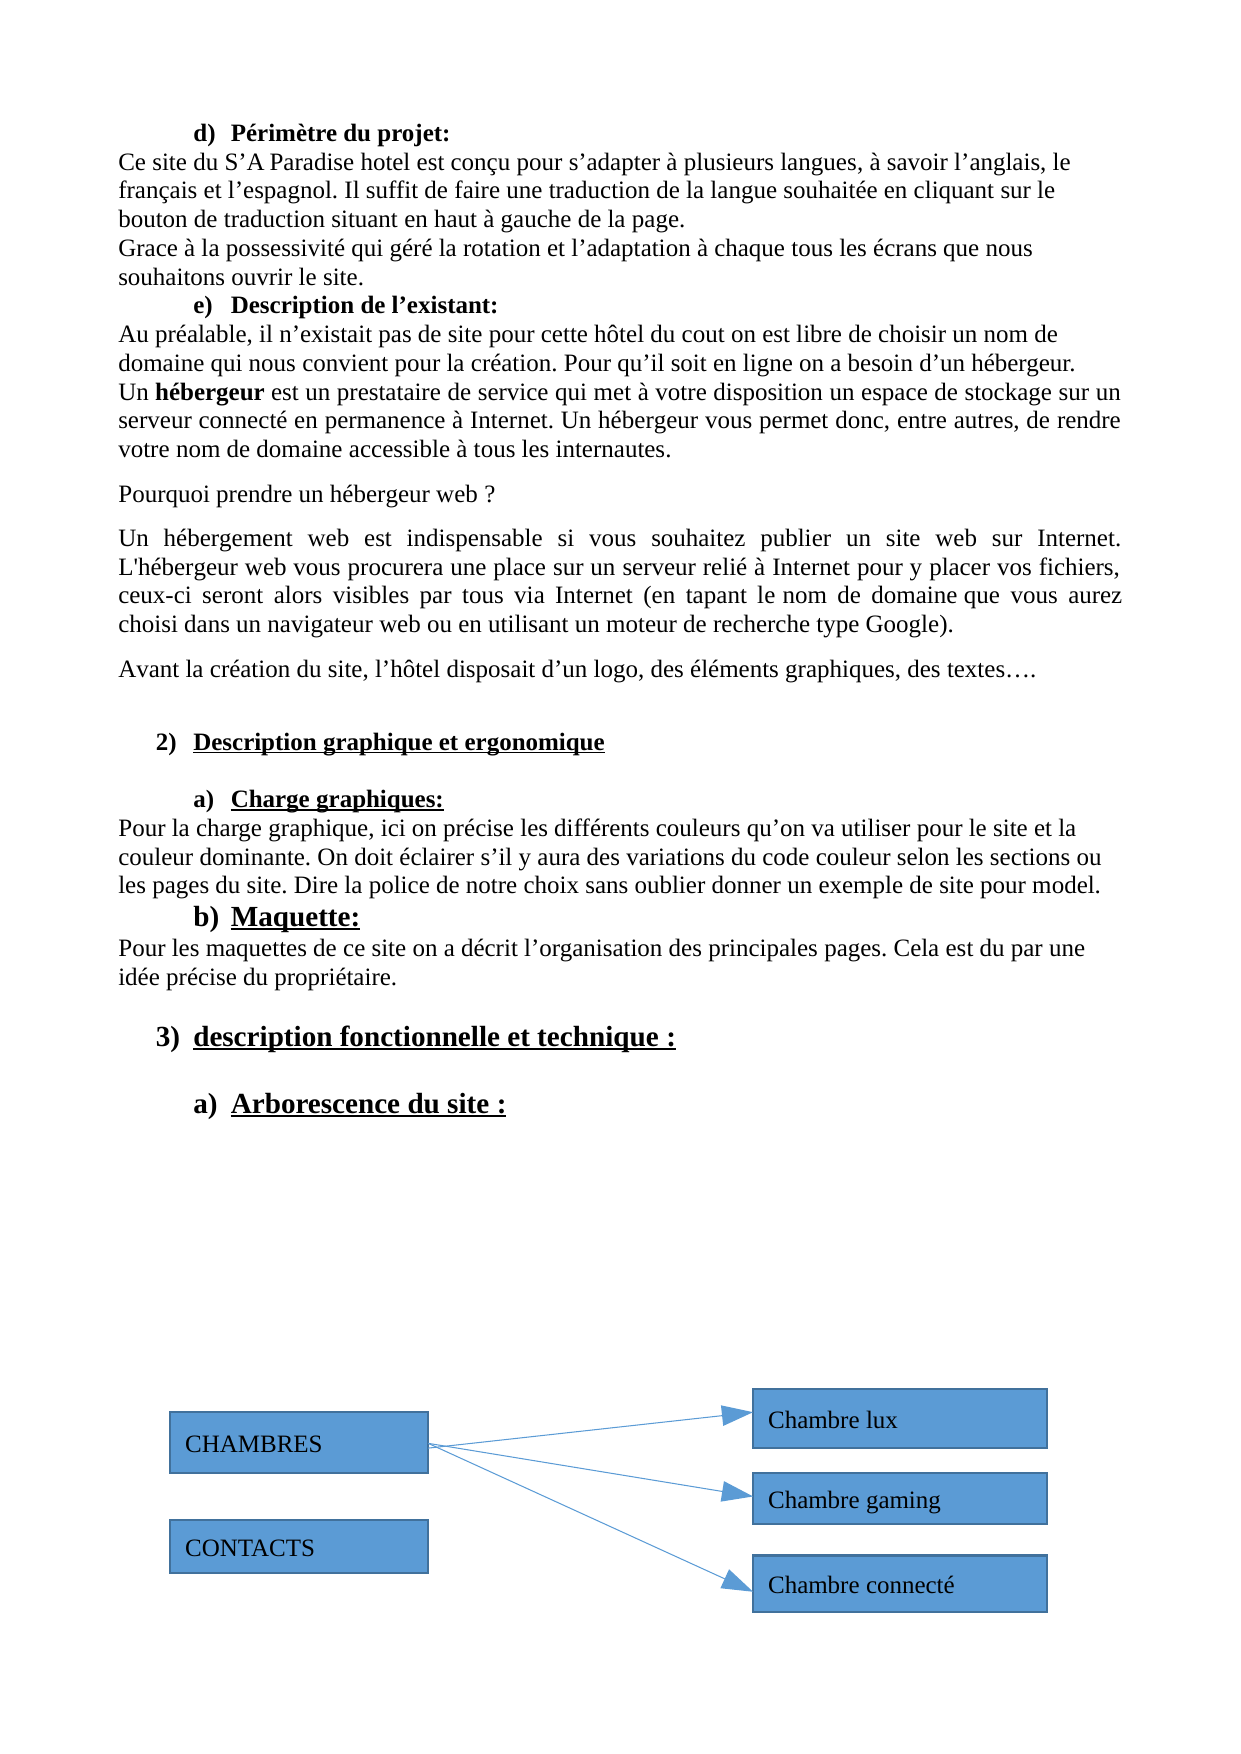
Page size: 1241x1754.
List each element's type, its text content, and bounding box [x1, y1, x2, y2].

text Grace à la possessivité qui géré la rotation et l’adaptation à chaque tous les écrans que nous souhaitons ouvrir le site. [118, 233, 1122, 291]
text Pour la charge graphique, ici on précise les différents couleurs qu’on va utiliser pour le site et la couleur dominante. On doit éclairer s’il y aura des variations du code couleur selon les sections ou les pages du site. Dire la police de notre choix sans oublier donner un exemple de site pour model. [118, 813, 1122, 899]
list Description graphique et ergonomique [156, 727, 1122, 756]
text Ce site du S’A Paradise hotel est conçu pour s’adapter à plusieurs langues, à savoir l’anglais, le français et l’espagnol. Il suffit de faire une traduction de la langue souhaitée en cliquant sur le bouton de traduction situant en haut à gauche de la page. [118, 147, 1122, 233]
list Charge graphiques: [193, 784, 1122, 813]
text Un hébergement web est indispensable si vous souhaitez publier un site web sur Internet. L'hébergeur web vous procurera une place sur un serveur relié à Internet pour y placer vos fichiers, ceux-ci seront alors visibles par tous via Internet (en tapant le nom de domaine que vous aurez choisi dans un navigateur web ou en utilisant un moteur de recherche type Google). [118, 523, 1122, 638]
text Pourquoi prendre un hébergeur web ? [118, 479, 1122, 507]
text Avant la création du site, l’hôtel disposait d’un logo, des éléments graphiques, des textes…. [118, 654, 1122, 682]
text Pour les maquettes de ce site on a décrit l’organisation des principales pages. Cela est du par une idée précise du propriétaire. [118, 933, 1122, 990]
text Au préalable, il n’existait pas de site pour cette hôtel du cout on est libre de choisir un nom de domaine qui nous convient pour la création. Pour qu’il soit en ligne on a besoin d’un hébergeur. [118, 319, 1122, 377]
list Description de l’existant: [193, 291, 1122, 319]
list Périmètre du projet: [193, 118, 1122, 147]
list Maquette: [193, 899, 1122, 933]
list Arborescence du site : [193, 1086, 1122, 1120]
text Un hébergeur est un prestataire de service qui met à votre disposition un espace de stockage sur un serveur connecté en permanence à Internet. Un hébergeur vous permet donc, entre autres, de rendre votre nom de domaine accessible à tous les internautes. [118, 377, 1122, 463]
list description fonctionnelle et technique : [156, 1019, 1122, 1053]
